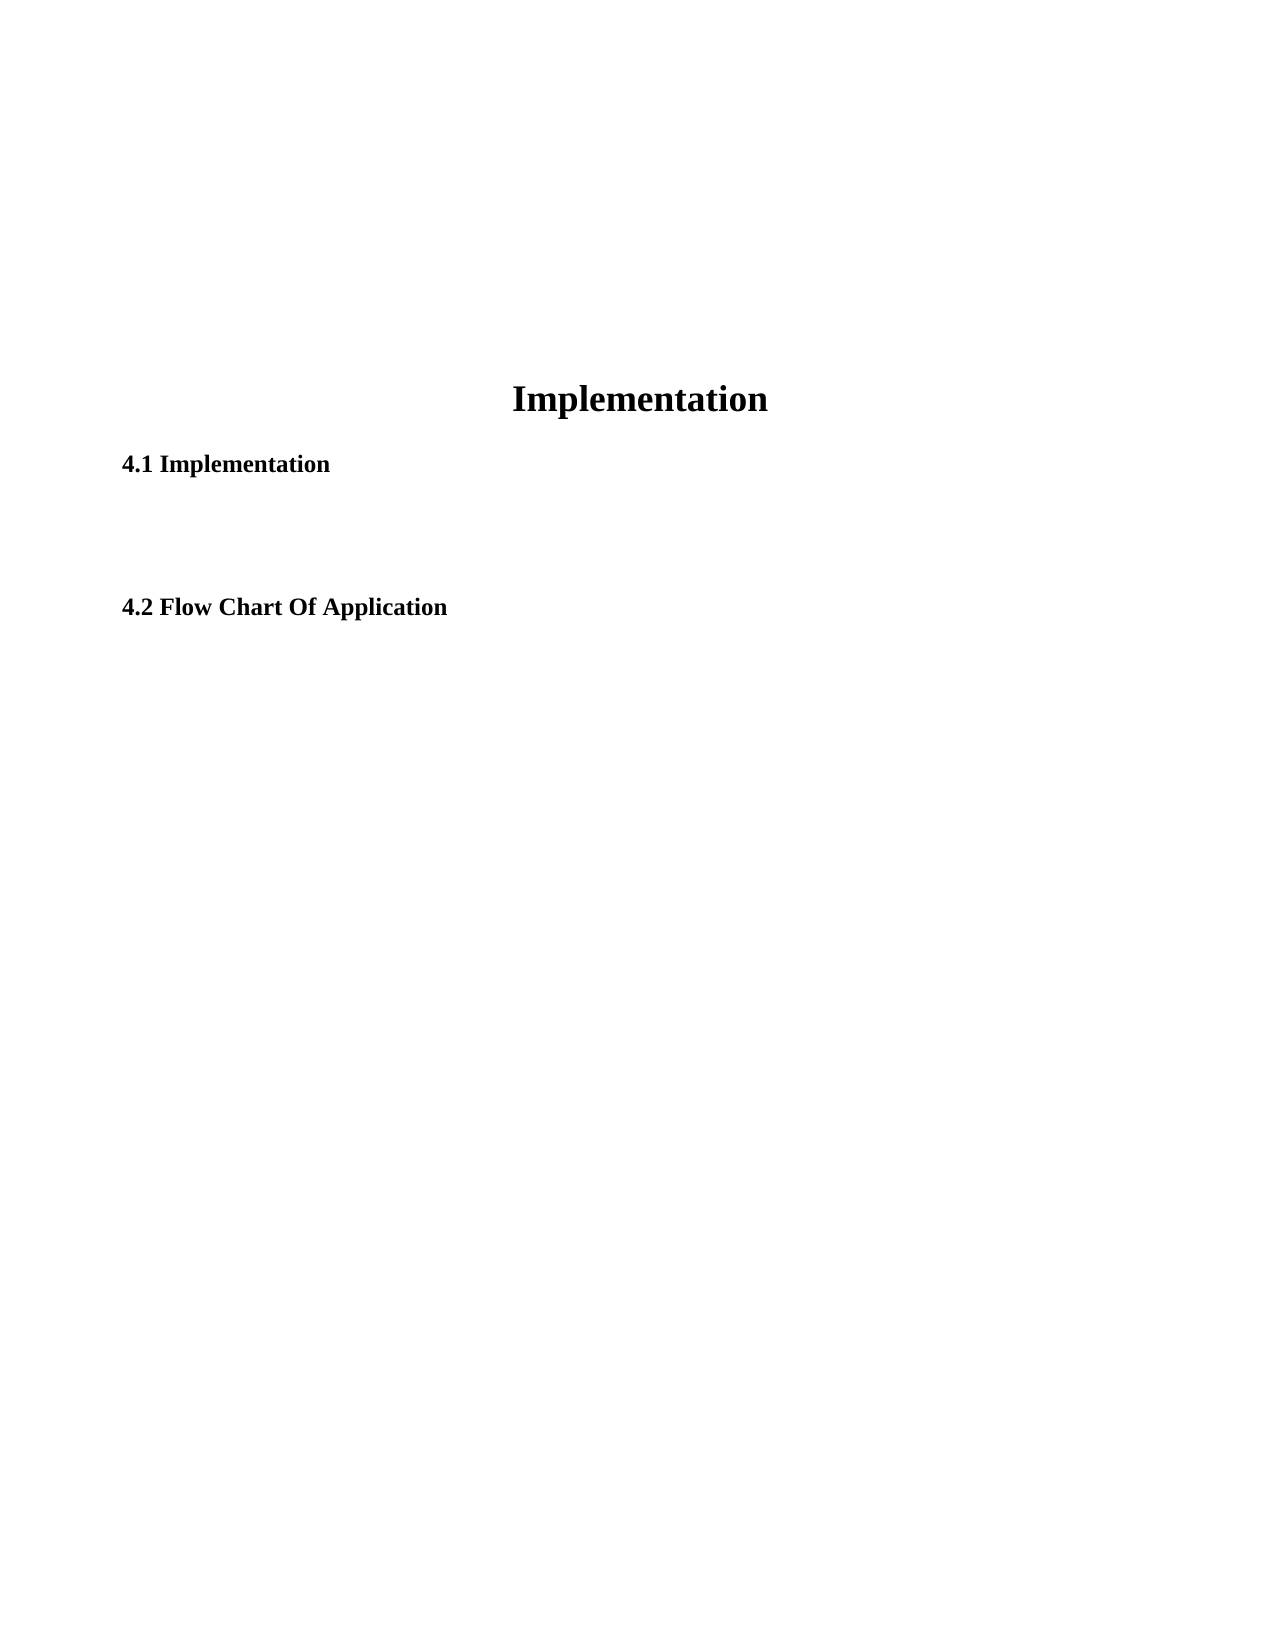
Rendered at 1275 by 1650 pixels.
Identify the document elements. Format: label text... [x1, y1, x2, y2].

text 4.1 Implementation [122, 449, 1158, 477]
text Implementation [122, 377, 1158, 420]
text 4.2 Flow Chart Of Application [122, 592, 1158, 621]
